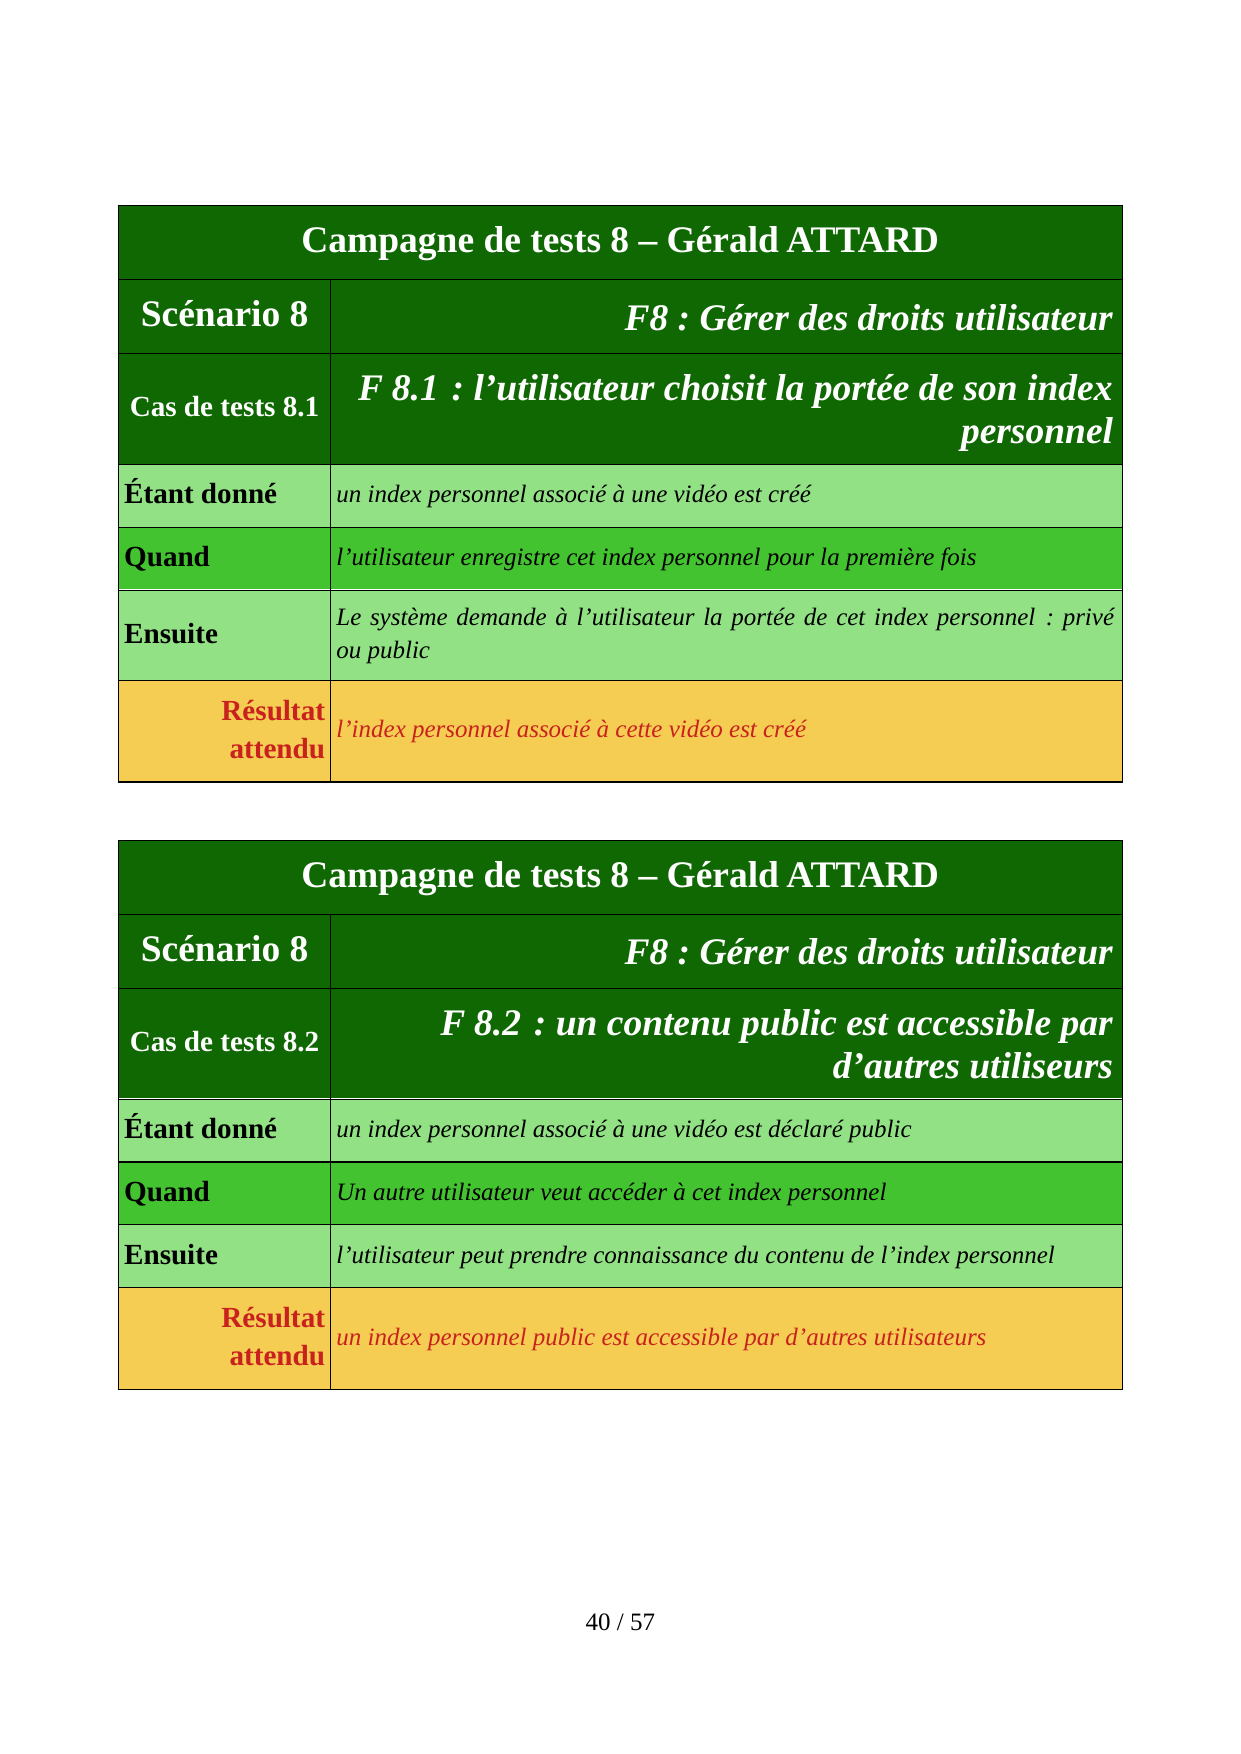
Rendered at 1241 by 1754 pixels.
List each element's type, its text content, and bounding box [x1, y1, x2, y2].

table_cell Cas de tests 8.2 [119, 989, 330, 1098]
table_cell Quand [119, 528, 330, 589]
table_cell Étant donné [119, 1100, 330, 1161]
table_cell Scénario 8 [119, 915, 330, 988]
table_cell l’utilisateur enregistre cet index personnel pour la première fois [331, 528, 1122, 589]
table_cell Le système demande à l’utilisateur la portée de cet index personnel : privé ou public [331, 591, 1122, 680]
table_cell un index personnel associé à une vidéo est créé [331, 465, 1122, 527]
table_cell un index personnel public est accessible par d’autres utilisateurs [331, 1288, 1122, 1389]
table_cell l’index personnel associé à cette vidéo est créé [331, 681, 1122, 781]
table_cell Cas de tests 8.1 [119, 354, 330, 464]
table_cell l’utilisateur peut prendre connaissance du contenu de l’index personnel [331, 1225, 1122, 1287]
table_cell F8 : Gérer des droits utilisateur [331, 915, 1122, 988]
table_cell Quand [119, 1163, 330, 1224]
table_header Campagne de tests 8 – Gérald ATTARD [119, 841, 1122, 914]
table_cell F 8.1 : l’utilisateur choisit la portée de son index personnel [331, 354, 1122, 464]
table_cell Scénario 8 [119, 280, 330, 353]
table_cell Un autre utilisateur veut accéder à cet index personnel [331, 1163, 1122, 1224]
table_cell Étant donné [119, 465, 330, 527]
table_cell F 8.2 : un contenu public est accessible par d’autres utiliseurs [331, 989, 1122, 1098]
table_cell F8 : Gérer des droits utilisateur [331, 280, 1122, 353]
table_cell Résultat attendu [119, 1288, 330, 1389]
table_cell Résultat attendu [119, 681, 330, 781]
table_cell Ensuite [119, 1225, 330, 1287]
table_cell Ensuite [119, 591, 330, 680]
table_cell un index personnel associé à une vidéo est déclaré public [331, 1100, 1122, 1161]
table_header Campagne de tests 8 – Gérald ATTARD [119, 206, 1122, 279]
